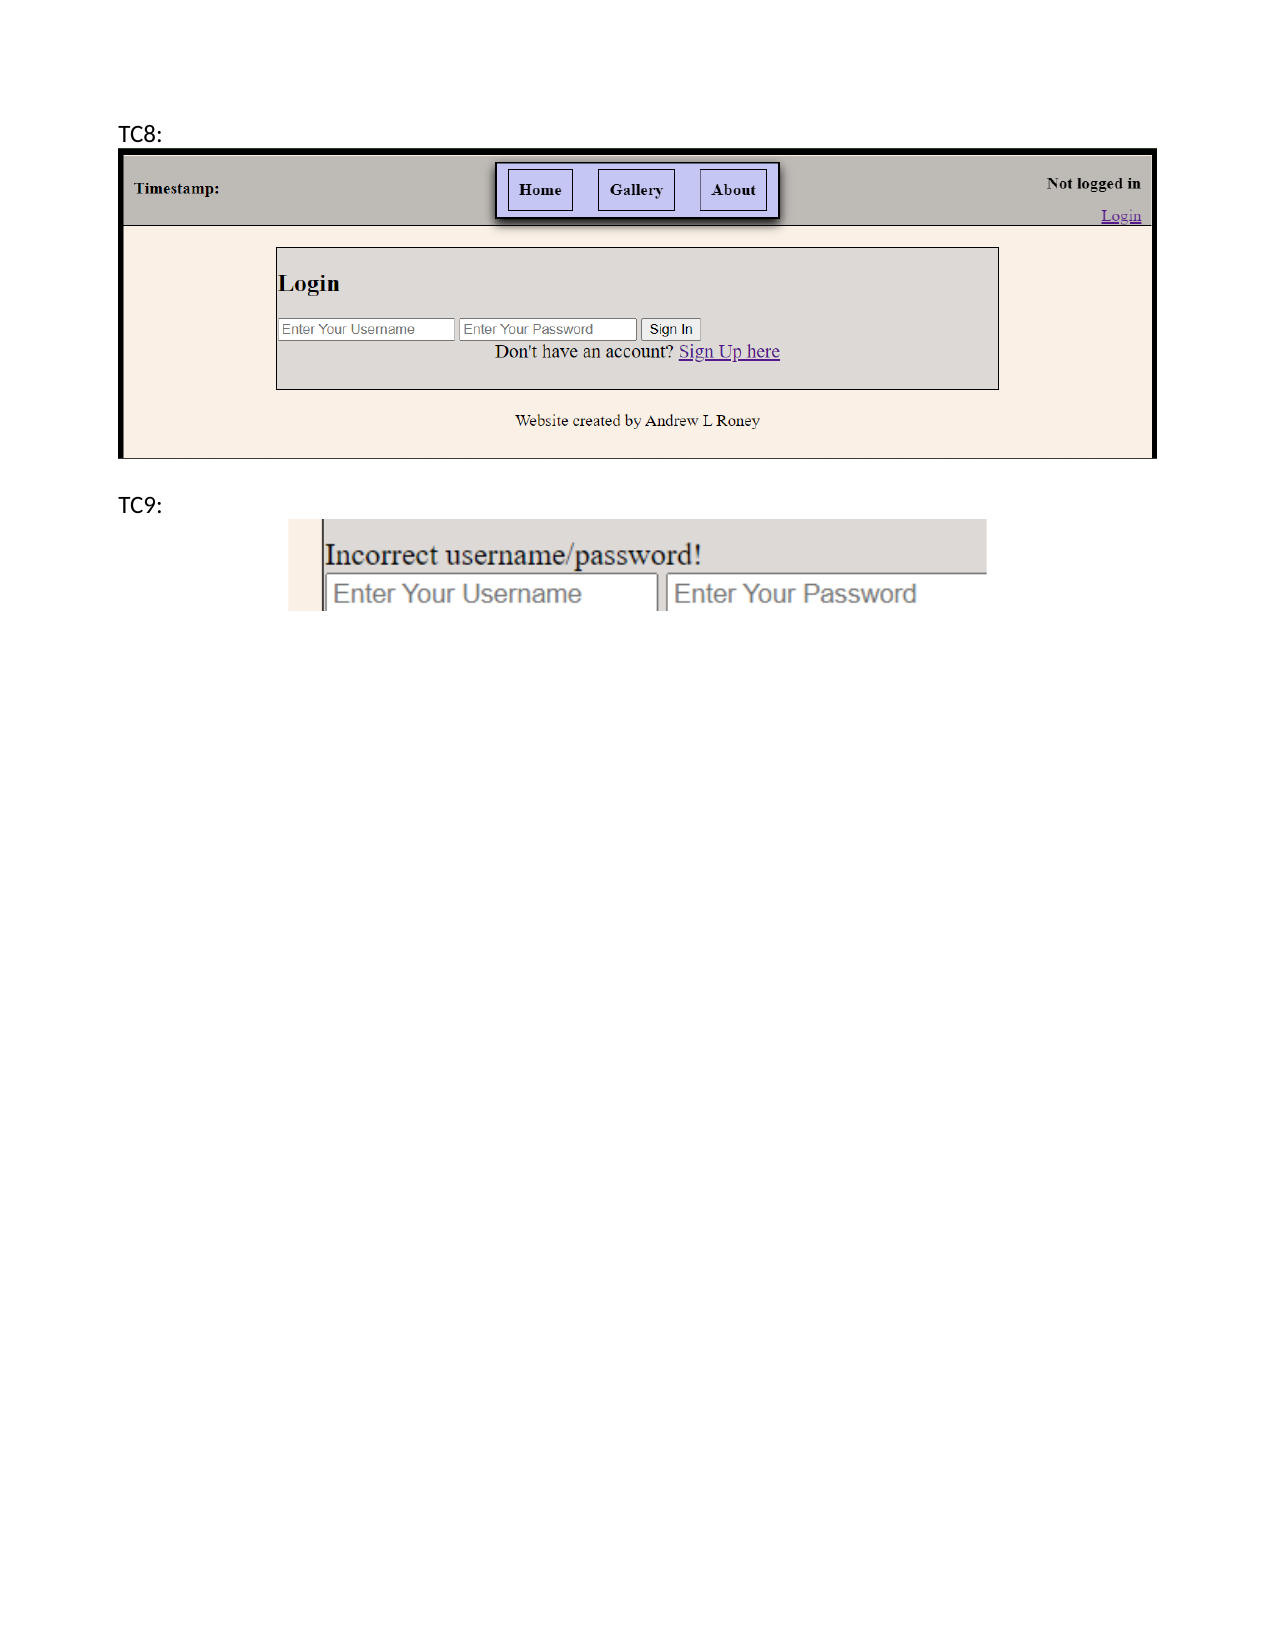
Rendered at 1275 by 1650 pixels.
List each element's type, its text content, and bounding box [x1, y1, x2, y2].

picture [118, 148, 1157, 459]
text TC9: [118, 489, 1157, 520]
text TC8: [118, 118, 1157, 148]
picture [288, 519, 987, 611]
